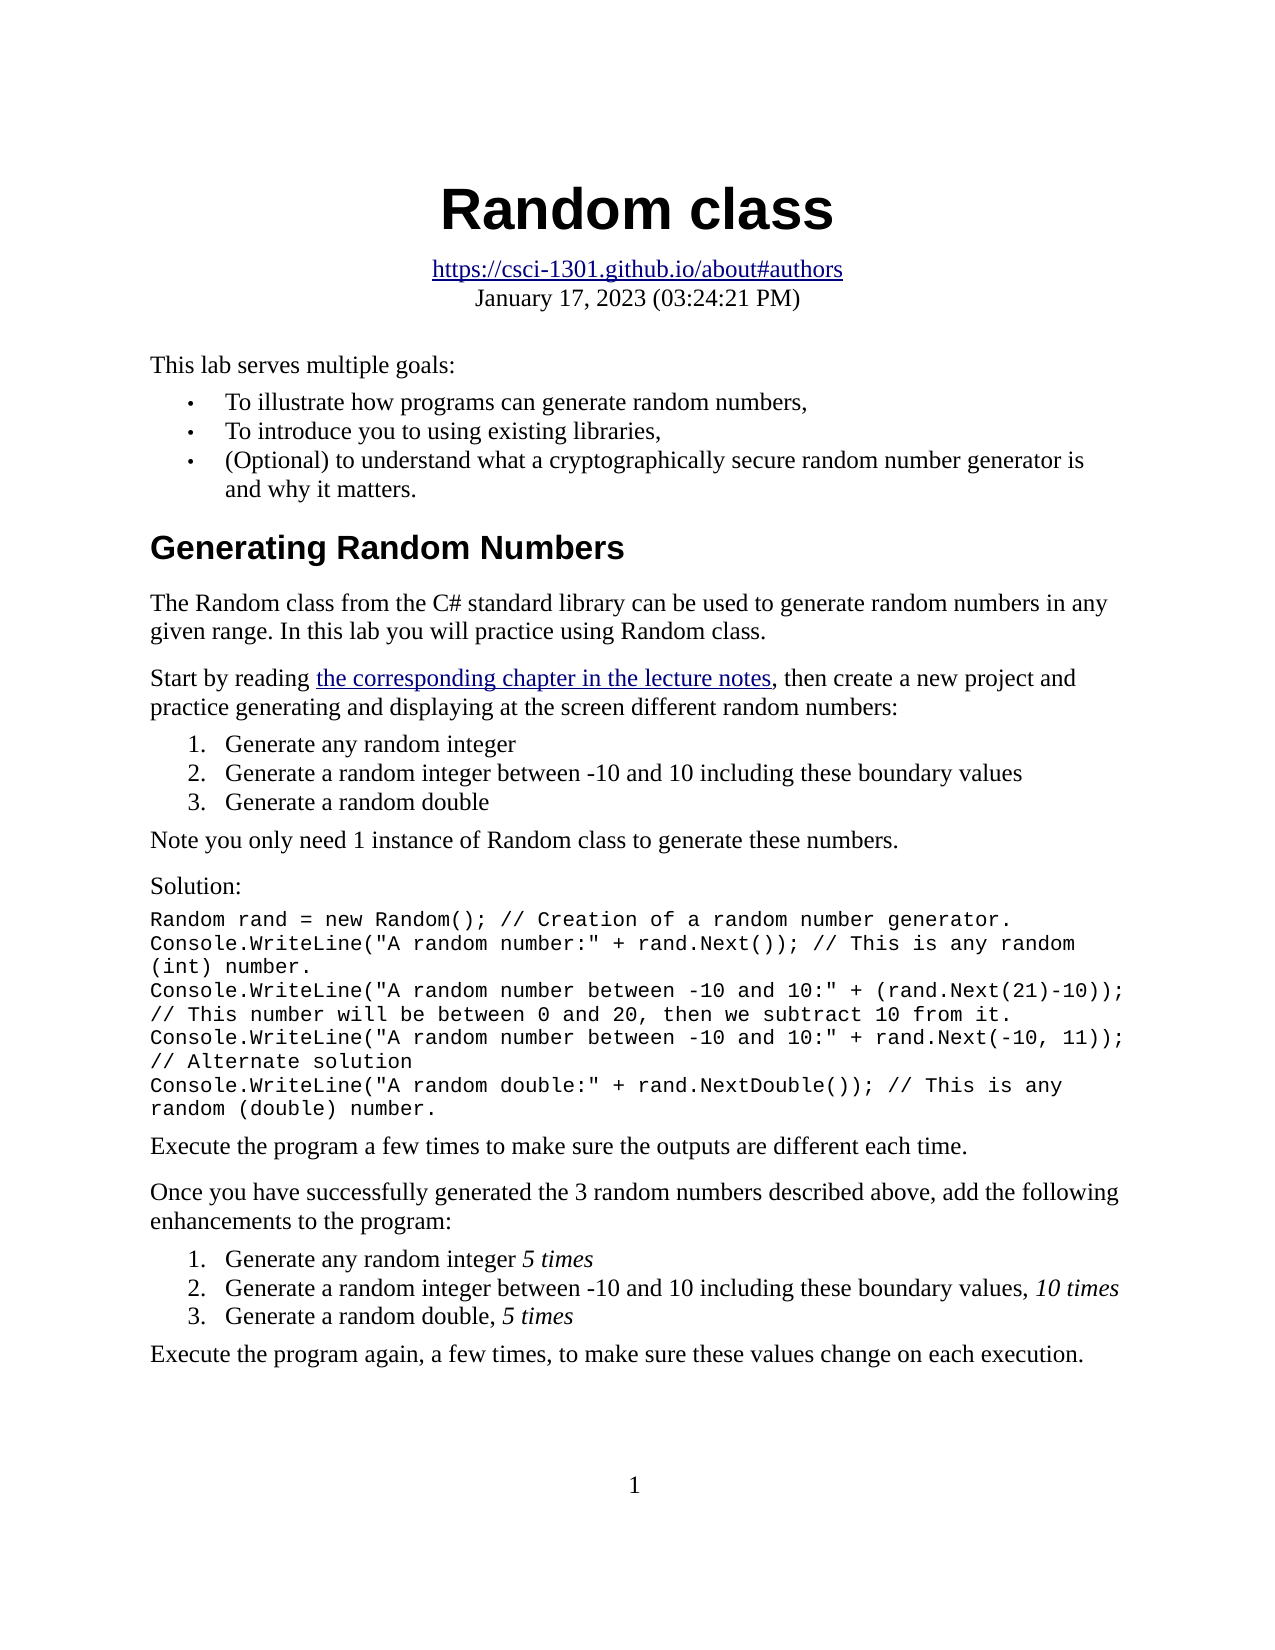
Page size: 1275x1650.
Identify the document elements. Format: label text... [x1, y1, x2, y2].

text Console.WriteLine("A random number:" + rand.Next()); // This is any random (int) number. [150, 933, 1125, 980]
list Generate any random integer 5 times [187, 1244, 1125, 1273]
list Generate a random double [187, 787, 1125, 816]
text January 17, 2023 (03:24:21 PM) [150, 283, 1125, 312]
text Note you only need 1 instance of Random class to generate these numbers. [150, 825, 1125, 853]
subtitle Generating Random Numbers [150, 527, 1125, 566]
text https://csci-1301.github.io/about#authors [150, 254, 1125, 283]
text Execute the program again, a few times, to make sure these values change on each execution. [150, 1339, 1125, 1368]
list Generate a random integer between -10 and 10 including these boundary values [187, 758, 1125, 787]
list Generate a random double, 5 times [187, 1301, 1125, 1330]
title Random class [150, 175, 1125, 242]
text The Random class from the C# standard library can be used to generate random numbers in any given range. In this lab you will practice using Random class. [150, 588, 1125, 645]
list (Optional) to understand what a cryptographically secure random number generator is and why it matters. [187, 445, 1125, 502]
list To illustrate how programs can generate random numbers, [187, 387, 1125, 416]
text Console.WriteLine("A random double:" + rand.NextDouble()); // This is any random (double) number. [150, 1074, 1125, 1122]
text Solution: [150, 871, 1125, 900]
text Execute the program a few times to make sure the outputs are different each time. [150, 1131, 1125, 1159]
list To introduce you to using existing libraries, [187, 416, 1125, 445]
text Console.WriteLine("A random number between -10 and 10:" + (rand.Next(21)-10)); // This number will be between 0 and 20, then we subtract 10 from it. [150, 980, 1125, 1027]
text Console.WriteLine("A random number between -10 and 10:" + rand.Next(-10, 11)); // Alternate solution [150, 1027, 1125, 1074]
list Generate any random integer [187, 729, 1125, 758]
text Once you have successfully generated the 3 random numbers described above, add the following enhancements to the program: [150, 1177, 1125, 1235]
text Start by reading the corresponding chapter in the lecture notes, then create a new project and practice generating and displaying at the screen different random numbers: [150, 663, 1125, 721]
list Generate a random integer between -10 and 10 including these boundary values, 10 times [187, 1273, 1125, 1301]
text Random rand = new Random(); // Creation of a random number generator. [150, 909, 1125, 933]
text This lab serves multiple goals: [150, 350, 1125, 378]
